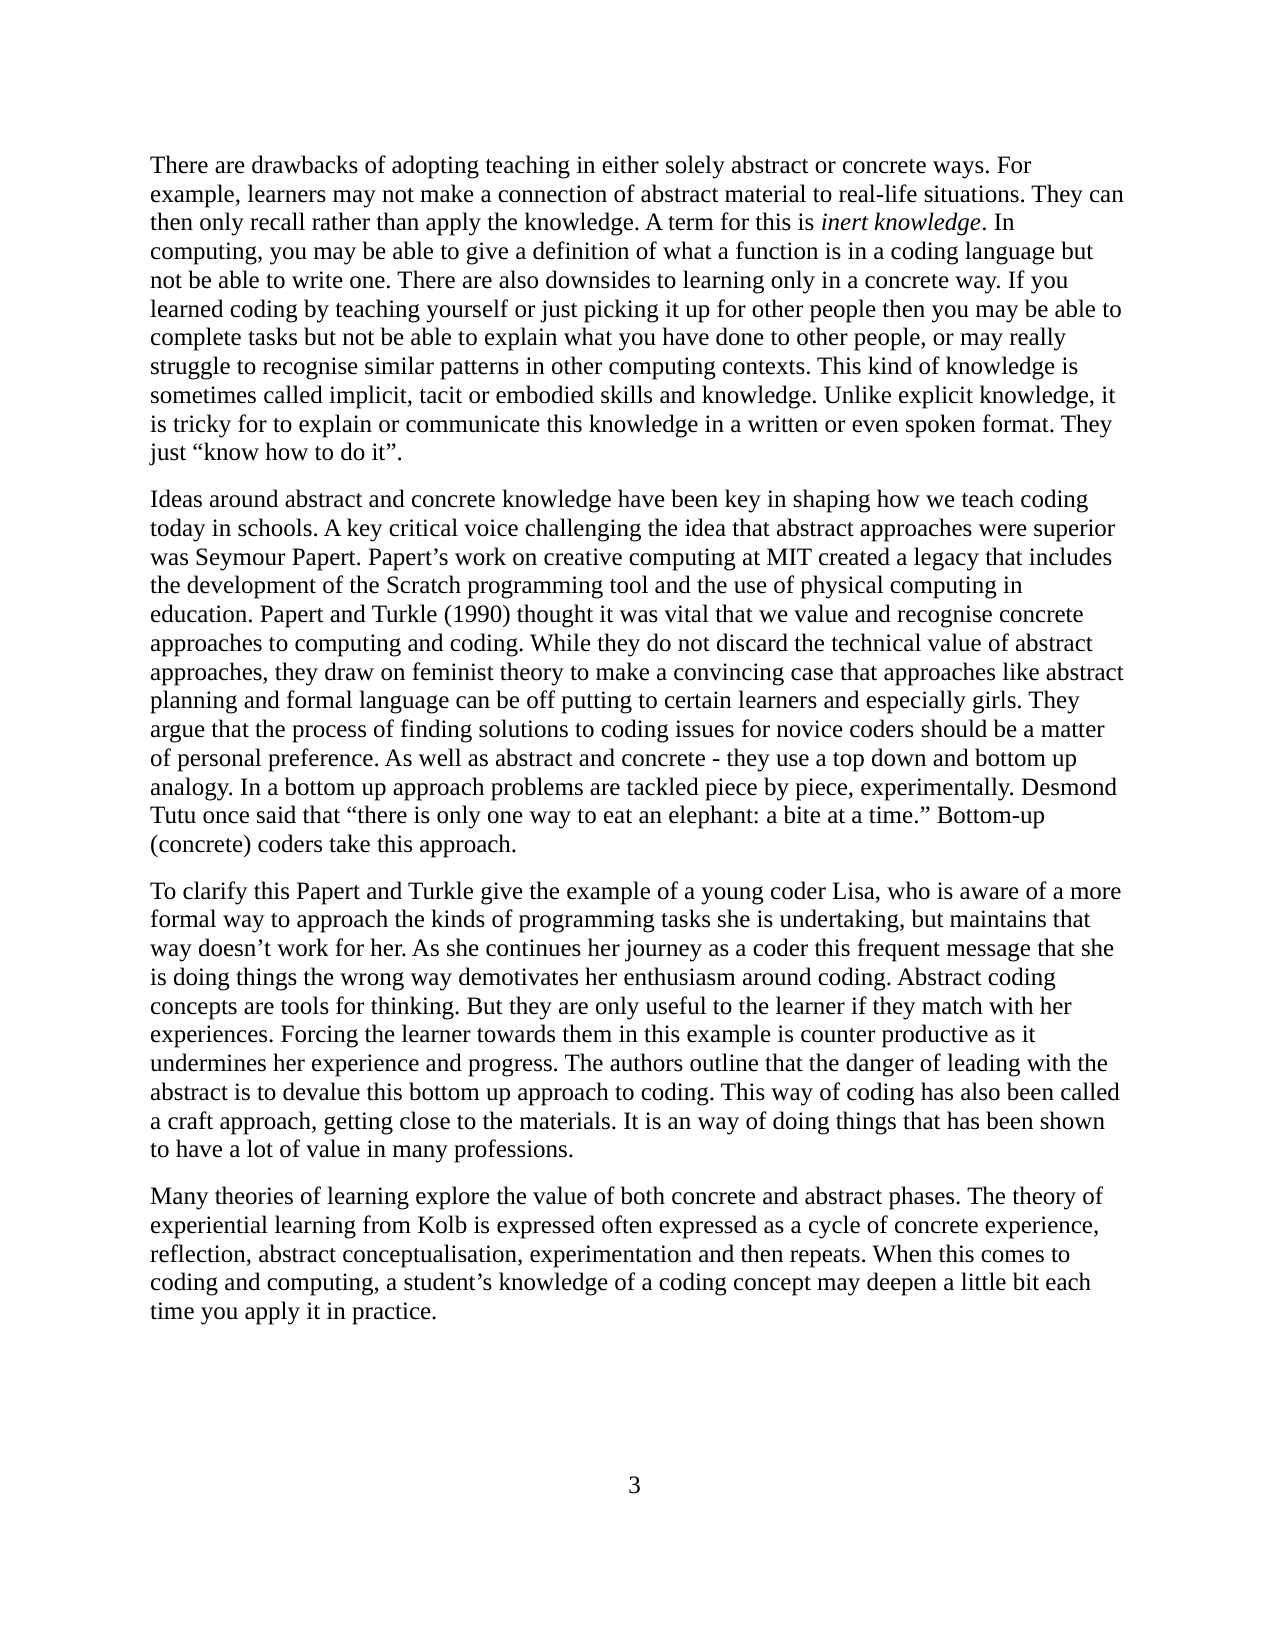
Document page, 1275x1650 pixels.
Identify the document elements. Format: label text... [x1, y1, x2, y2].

text To clarify this Papert and Turkle give the example of a young coder Lisa, who is aware of a more formal way to approach the kinds of programming tasks she is undertaking, but maintains that way doesn’t work for her. As she continues her journey as a coder this frequent message that she is doing things the wrong way demotivates her enthusiasm around coding. Abstract coding concepts are tools for thinking. But they are only useful to the learner if they match with her experiences. Forcing the learner towards them in this example is counter productive as it undermines her experience and progress. The authors outline that the danger of leading with the abstract is to devalue this bottom up approach to coding. This way of coding has also been called a craft approach, getting close to the materials. It is an way of doing things that has been shown to have a lot of value in many professions. [150, 876, 1125, 1163]
text Many theories of learning explore the value of both concrete and abstract phases. The theory of experiential learning from Kolb is expressed often expressed as a cycle of concrete experience, reflection, abstract conceptualisation, experimentation and then repeats. When this comes to coding and computing, a student’s knowledge of a coding concept may deepen a little bit each time you apply it in practice. [150, 1181, 1125, 1325]
text Ideas around abstract and concrete knowledge have been key in shaping how we teach coding today in schools. A key critical voice challenging the idea that abstract approaches were superior was Seymour Papert. Papert’s work on creative computing at MIT created a legacy that includes the development of the Scratch programming tool and the use of physical computing in education. Papert and Turkle (1990) thought it was vital that we value and recognise concrete approaches to computing and coding. While they do not discard the technical value of abstract approaches, they draw on feminist theory to make a convincing case that approaches like abstract planning and formal language can be off putting to certain learners and especially girls. They argue that the process of finding solutions to coding issues for novice coders should be a matter of personal preference. As well as abstract and concrete - they use a top down and bottom up analogy. In a bottom up approach problems are tackled piece by piece, experimentally. Desmond Tutu once said that “there is only one way to eat an elephant: a bite at a time.” Bottom-up (concrete) coders take this approach. [150, 484, 1125, 858]
text There are drawbacks of adopting teaching in either solely abstract or concrete ways. For example, learners may not make a connection of abstract material to real-life situations. They can then only recall rather than apply the knowledge. A term for this is inert knowledge. In computing, you may be able to give a definition of what a function is in a coding language but not be able to write one. There are also downsides to learning only in a concrete way. If you learned coding by teaching yourself or just picking it up for other people then you may be able to complete tasks but not be able to explain what you have done to other people, or may really struggle to recognise similar patterns in other computing contexts. This kind of knowledge is sometimes called implicit, tacit or embodied skills and knowledge. Unlike explicit knowledge, it is tricky for to explain or communicate this knowledge in a written or even spoken format. They just “know how to do it”. [150, 150, 1125, 466]
